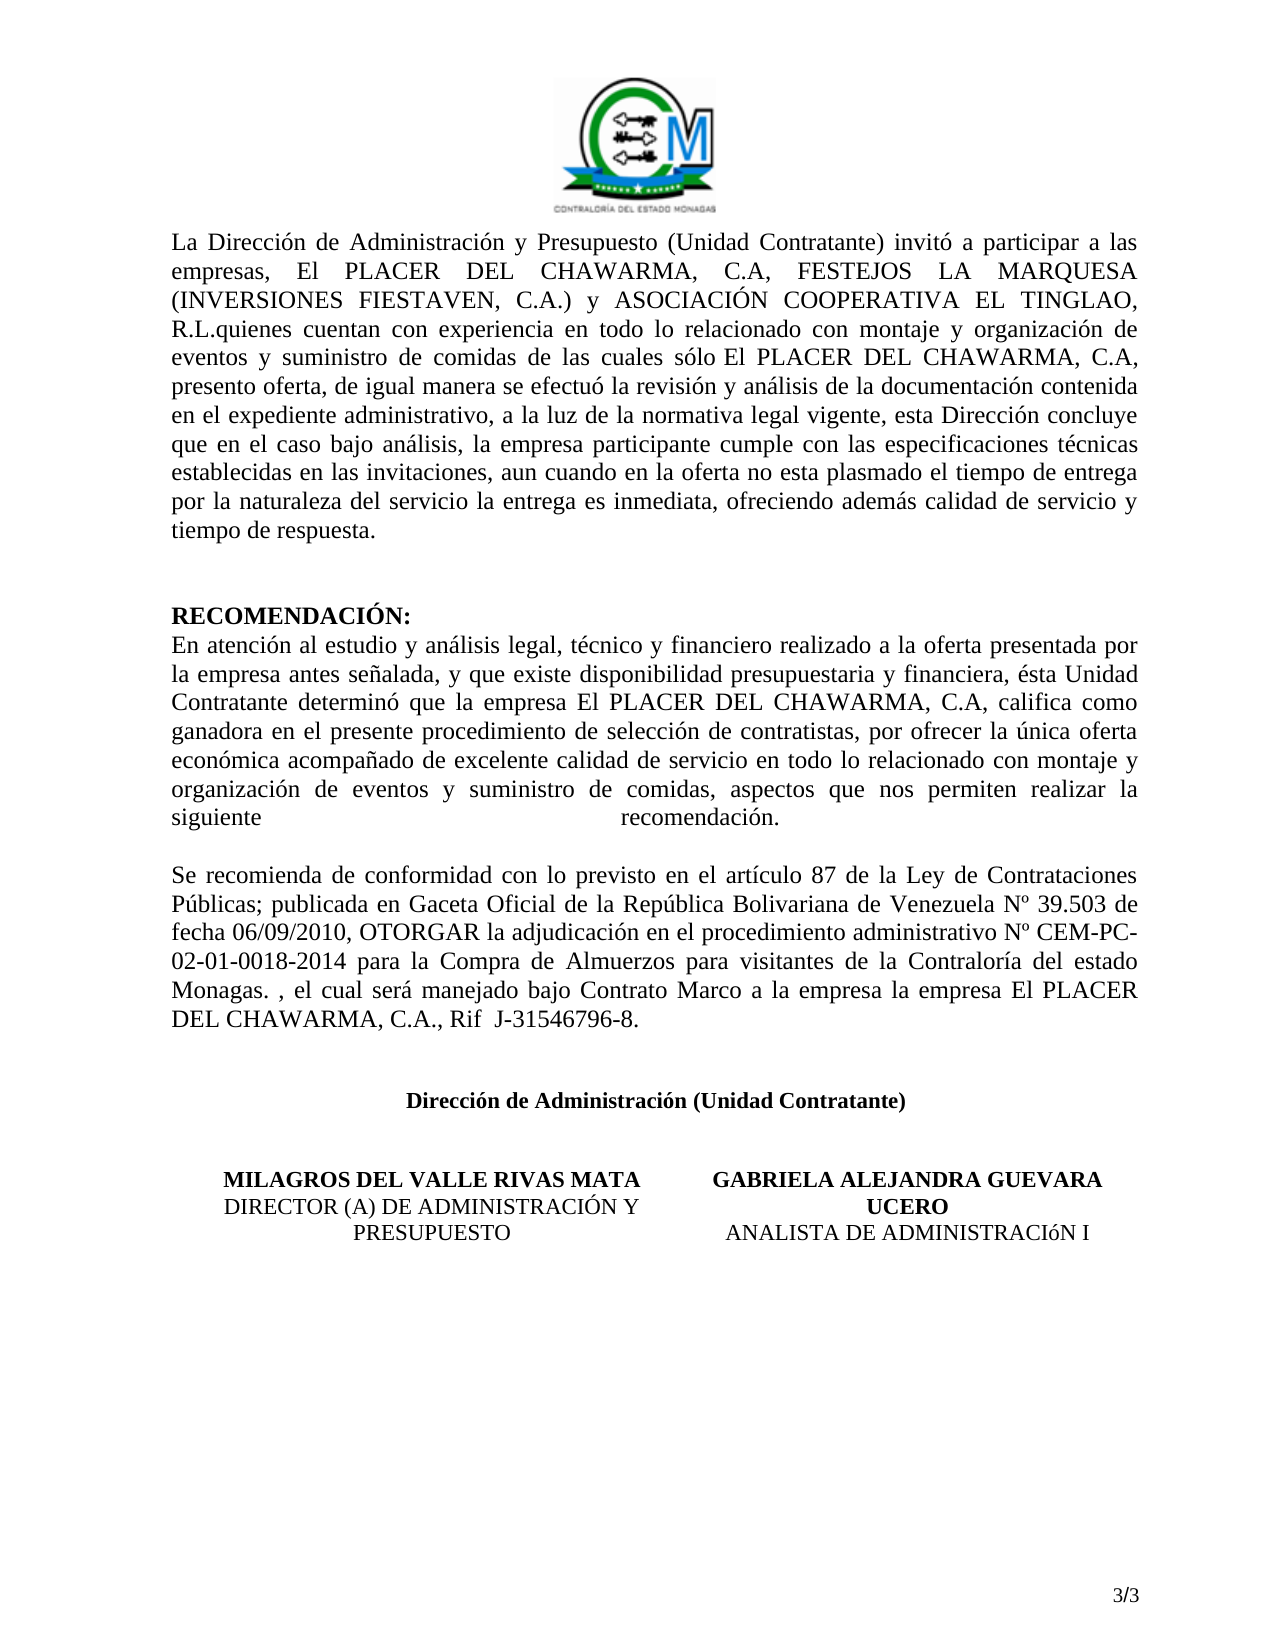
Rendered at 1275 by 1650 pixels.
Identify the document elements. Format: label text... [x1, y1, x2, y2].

table_header Dirección de Administración (Unidad Contratante) [180, 1088, 1132, 1114]
picture [551, 75, 719, 216]
table_cell MILAGROS DEL VALLE RIVAS MATA DIRECTOR (A) DE ADMINISTRACIÓN Y PRESUPUESTO [180, 1114, 683, 1272]
text En atención al estudio y análisis legal, técnico y financiero realizado a la oferta presentada por la empresa antes señalada, y que existe disponibilidad presupuestaria y financiera, ésta Unidad Contratante determinó que la empresa El PLACER DEL CHAWARMA, C.A, califica como ganadora en el presente procedimiento de selección de contratistas, por ofrecer la única oferta económica acompañado de excelente calidad de servicio en todo lo relacionado con montaje y organización de eventos y suministro de comidas, aspectos que nos permiten realizar la siguiente recomendación. Se recomienda de conformidad con lo previsto en el artículo 87 de la Ley de Contrataciones Públicas; publicada en Gaceta Oficial de la República Bolivariana de Venezuela Nº 39.503 de fecha 06/09/2010, OTORGAR la adjudicación en el procedimiento administrativo Nº CEM-PC-02-01-0018-2014 para la Compra de Almuerzos para visitantes de la Contraloría del estado Monagas. , el cual será manejado bajo Contrato Marco a la empresa la empresa El PLACER DEL CHAWARMA, C.A., Rif J-31546796-8. [171, 630, 1139, 1032]
text RECOMENDACIÓN: [171, 601, 1139, 630]
text La Dirección de Administración y Presupuesto (Unidad Contratante) invitó a participar a las empresas, El PLACER DEL CHAWARMA, C.A, FESTEJOS LA MARQUESA (INVERSIONES FIESTAVEN, C.A.) y ASOCIACIÓN COOPERATIVA EL TINGLAO, R.L.quienes cuentan con experiencia en todo lo relacionado con montaje y organización de eventos y suministro de comidas de las cuales sólo El PLACER DEL CHAWARMA, C.A, presento oferta, de igual manera se efectuó la revisión y análisis de la documentación contenida en el expediente administrativo, a la luz de la normativa legal vigente, esta Dirección concluye que en el caso bajo análisis, la empresa participante cumple con las especificaciones técnicas establecidas en las invitaciones, aun cuando en la oferta no esta plasmado el tiempo de entrega por la naturaleza del servicio la entrega es inmediata, ofreciendo además calidad de servicio y tiempo de respuesta. [171, 227, 1139, 544]
table_cell GABRIELA ALEJANDRA GUEVARA UCERO ANALISTA DE ADMINISTRACIóN I [684, 1114, 1132, 1272]
